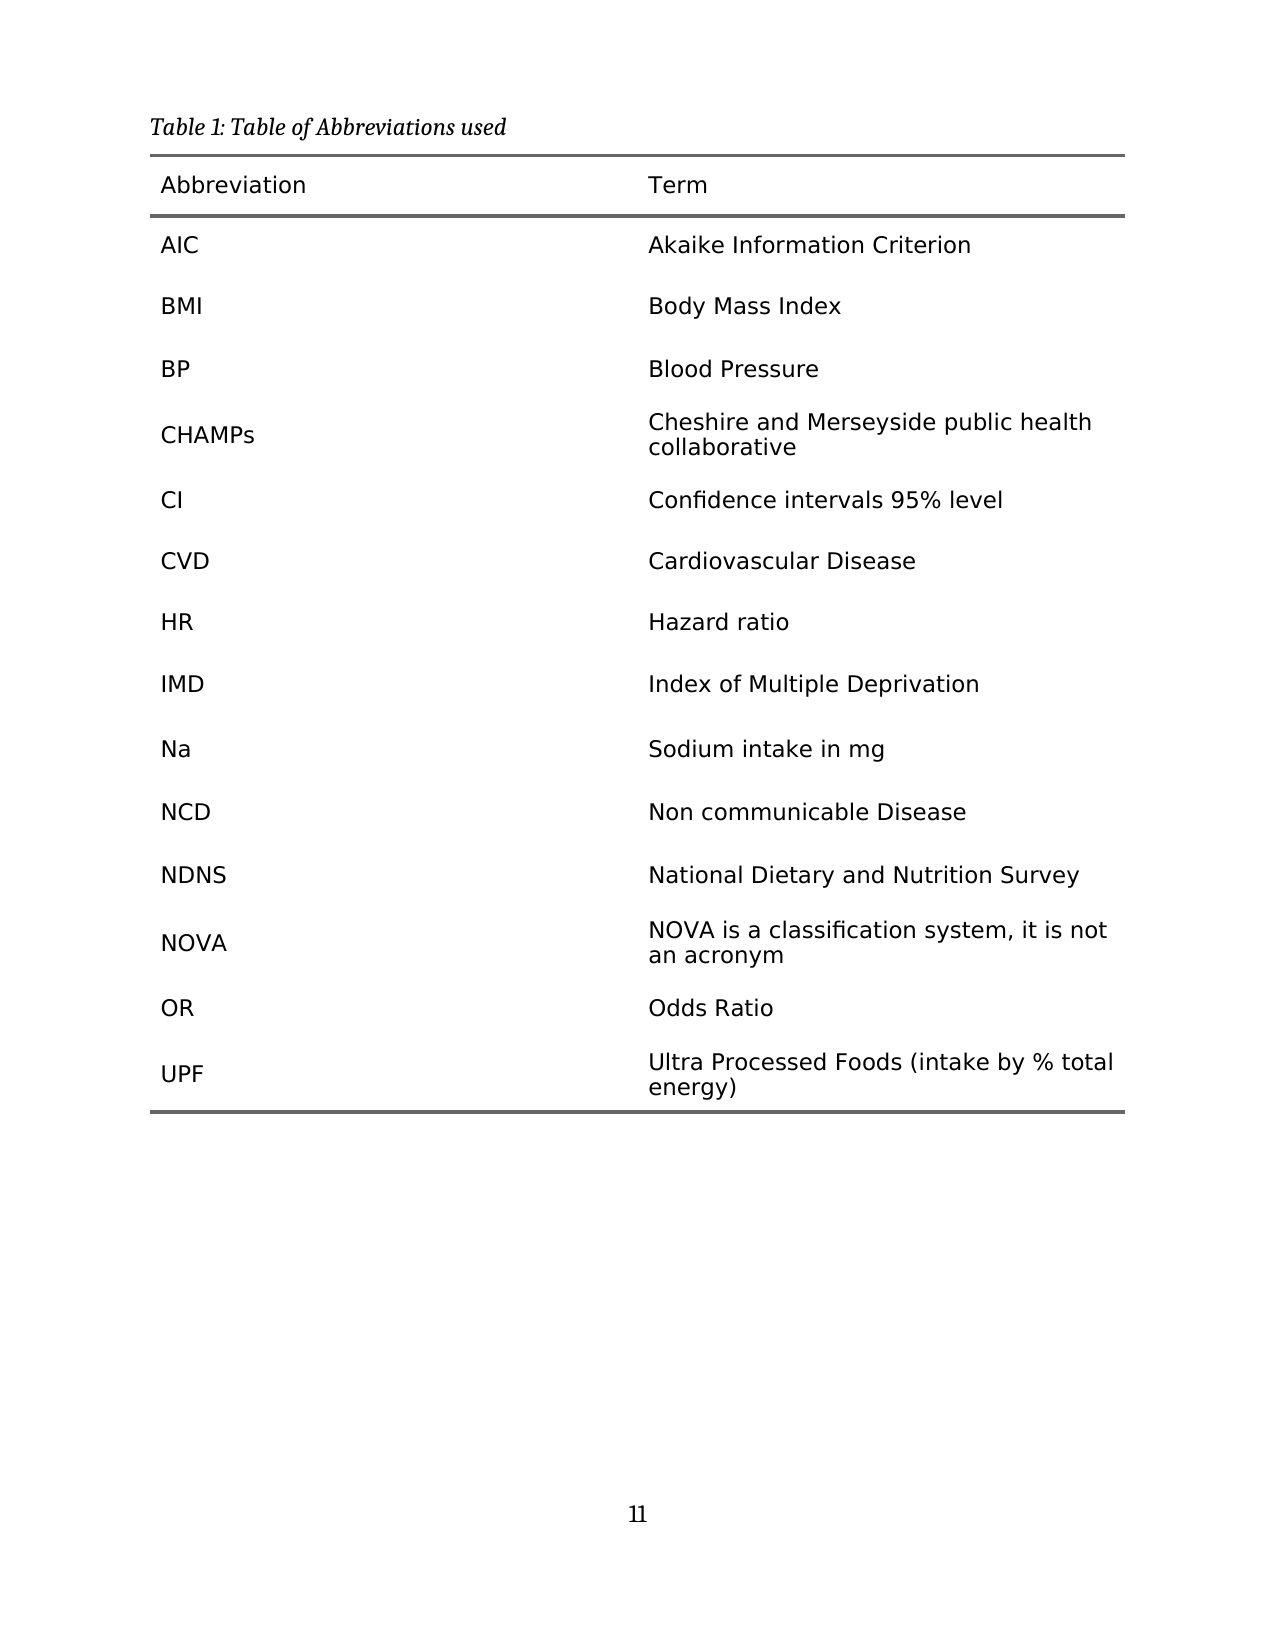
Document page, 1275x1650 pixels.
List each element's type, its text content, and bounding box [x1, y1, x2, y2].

table_cell NOVA is a classification system, it is not an acronym [638, 908, 1125, 979]
table_header Term [638, 157, 1125, 214]
table_cell CI [150, 471, 638, 532]
table_header Abbreviation [150, 157, 638, 214]
table_cell National Dietary and Nutrition Survey [638, 843, 1125, 908]
table_cell NCD [150, 783, 638, 843]
table_cell Index of Multiple Deprivation [638, 653, 1125, 718]
table_cell Non communicable Disease [638, 783, 1125, 843]
table_cell Akaike Information Criterion [638, 218, 1125, 275]
table_cell Na [150, 718, 638, 783]
table_cell HR [150, 592, 638, 653]
table_cell AIC [150, 218, 638, 275]
text Table 1: Table of Abbreviations used [150, 112, 1125, 141]
table_cell Cardiovascular Disease [638, 532, 1125, 592]
table_cell Confidence intervals 95% level [638, 471, 1125, 532]
table_cell Sodium intake in mg [638, 718, 1125, 783]
table_cell BMI [150, 275, 638, 340]
table_cell CVD [150, 532, 638, 592]
table_cell OR [150, 979, 638, 1039]
table_cell NOVA [150, 908, 638, 979]
table_cell CHAMPs [150, 400, 638, 471]
table_cell Cheshire and Merseyside public health collaborative [638, 400, 1125, 471]
table_cell BP [150, 340, 638, 400]
table_cell Ultra Processed Foods (intake by % total energy) [638, 1040, 1125, 1110]
table_cell Body Mass Index [638, 275, 1125, 340]
table_cell Blood Pressure [638, 340, 1125, 400]
table_cell NDNS [150, 843, 638, 908]
table_cell IMD [150, 653, 638, 718]
table_cell UPF [150, 1040, 638, 1110]
table_cell Hazard ratio [638, 592, 1125, 653]
table_cell Odds Ratio [638, 979, 1125, 1039]
